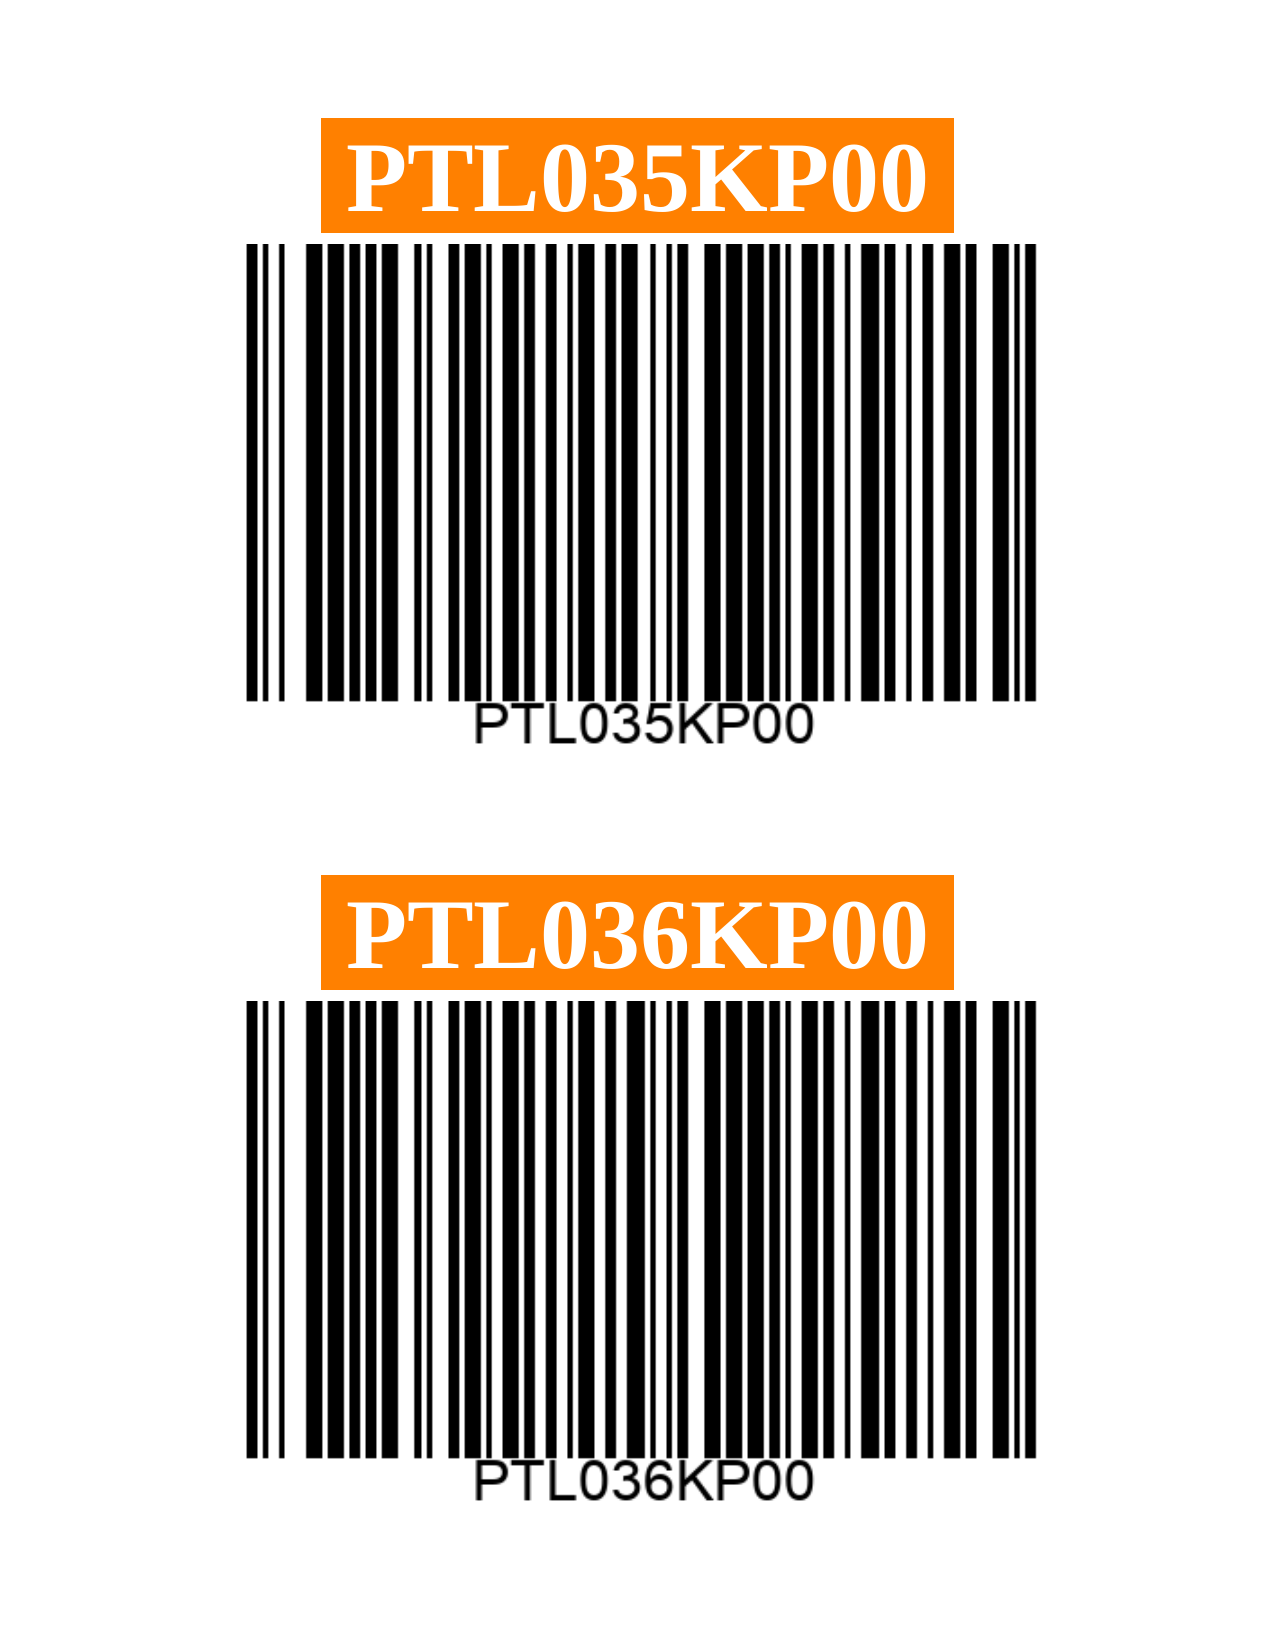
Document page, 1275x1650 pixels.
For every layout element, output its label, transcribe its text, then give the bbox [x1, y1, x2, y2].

text PTL035KP00 [118, 118, 1157, 233]
text PTL036KP00 [118, 875, 1157, 990]
picture [193, 1001, 1093, 1527]
picture [193, 244, 1094, 770]
